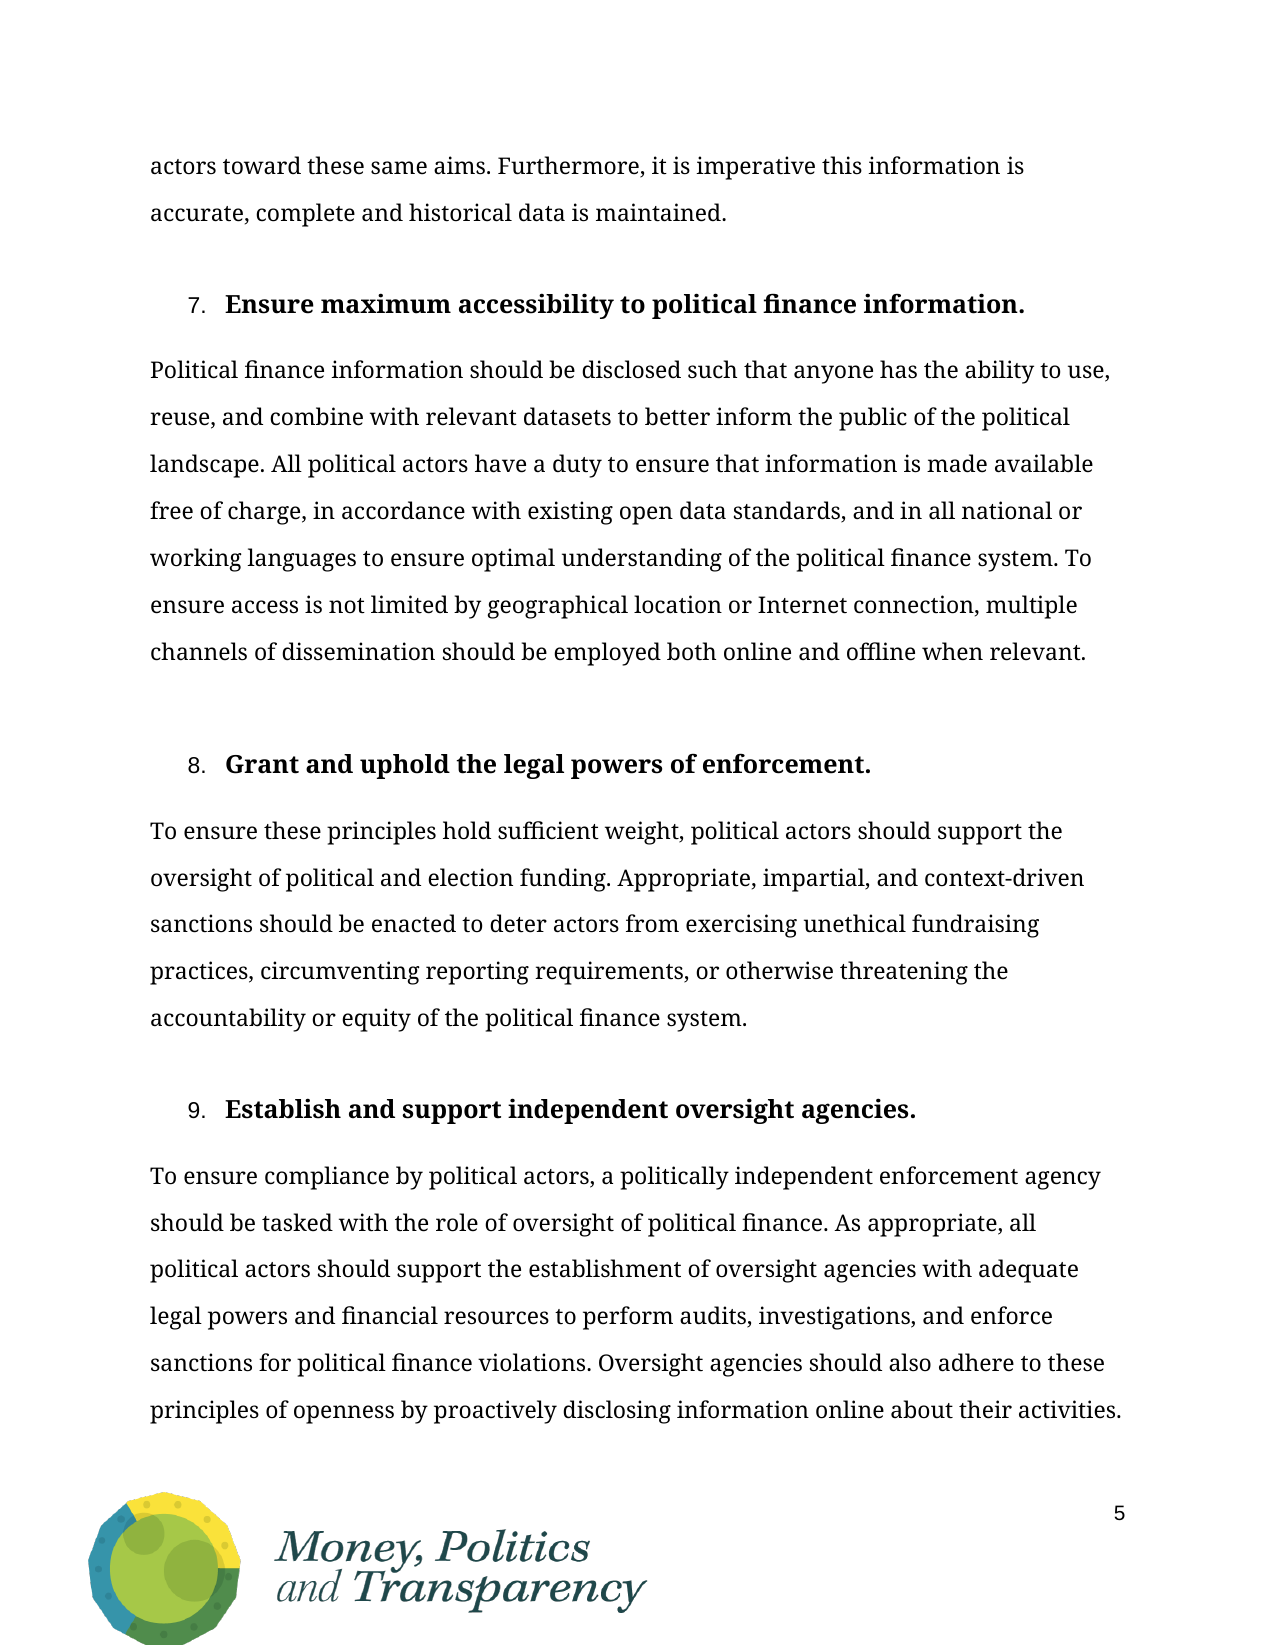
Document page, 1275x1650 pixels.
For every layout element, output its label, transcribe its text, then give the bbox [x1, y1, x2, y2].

text Political finance information should be disclosed such that anyone has the ability to use, reuse, and combine with relevant datasets to better inform the public of the political landscape. All political actors have a duty to ensure that information is made available free of charge, in accordance with existing open data standards, and in all national or working languages to ensure optimal understanding of the political finance system. To ensure access is not limited by geographical location or Internet connection, multiple channels of dissemination should be employed both online and offline when relevant. [150, 354, 1125, 667]
text To ensure compliance by political actors, a politically independent enforcement agency should be tasked with the role of oversight of political finance. As appropriate, all political actors should support the establishment of oversight agencies with adequate legal powers and financial resources to perform audits, investigations, and enforce sanctions for political finance violations. Oversight agencies should also adhere to these principles of openness by proactively disclosing information online about their activities. [150, 1160, 1125, 1425]
text actors toward these same aims. Furthermore, it is imperative this information is accurate, complete and historical data is maintained. [150, 150, 1125, 228]
picture [87, 1490, 648, 1645]
list Establish and support independent oversight agencies. [187, 1092, 1125, 1126]
text To ensure these principles hold sufficient weight, political actors should support the oversight of political and election funding. Appropriate, impartial, and context-driven sanctions should be enacted to deter actors from exercising unethical fundraising practices, circumventing reporting requirements, or otherwise threatening the accountability or equity of the political finance system. [150, 814, 1125, 1033]
list Grant and uphold the legal powers of enforcement. [187, 746, 1125, 781]
list Ensure maximum accessibility to political finance information. [187, 286, 1125, 320]
